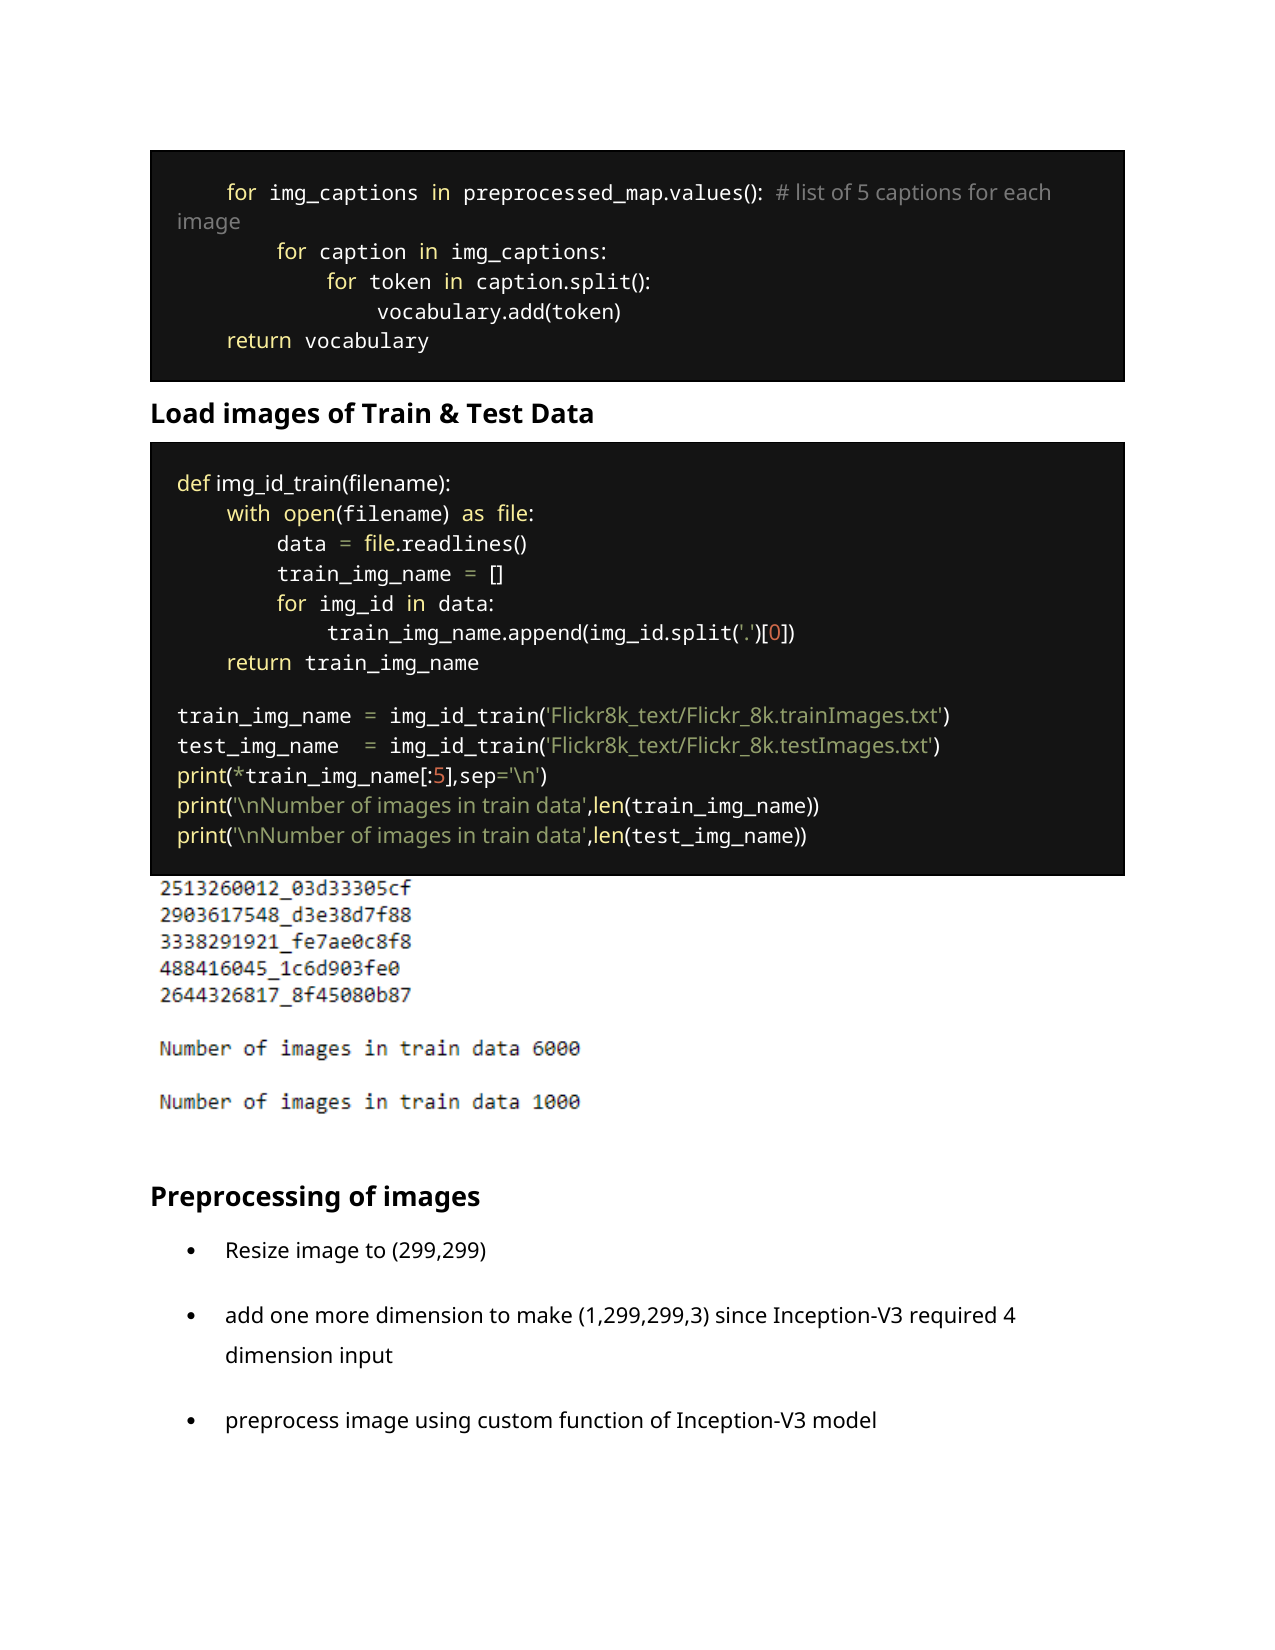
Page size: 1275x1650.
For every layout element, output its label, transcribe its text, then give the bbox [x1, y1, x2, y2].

text for caption in img_captions: [152, 209, 1123, 239]
subtitle Load images of Train & Test Data [150, 394, 1125, 431]
text vocabulary.add(token) [152, 269, 1123, 299]
text train_img_name = [] [152, 531, 1123, 561]
text def img_id_train(filename): [152, 443, 1123, 472]
list Resize image to (299,299) [187, 1225, 1125, 1265]
text return train_img_name [152, 621, 1123, 650]
text with open(filename) as file: [152, 472, 1123, 501]
text train_img_name = img_id_train('Flickr8k_text/Flickr_8k.trainImages.txt') [152, 674, 1123, 704]
text train_img_name.append(img_id.split('.')[0]) [152, 591, 1123, 621]
text print('\nNumber of images in train data',len(train_img_name)) [152, 763, 1123, 793]
text return vocabulary [152, 299, 1123, 380]
text print('\nNumber of images in train data',len(test_img_name)) [152, 793, 1123, 874]
text for img_id in data: [152, 561, 1123, 591]
subtitle Preprocessing of images [150, 1178, 1125, 1215]
list preprocess image using custom function of Inception-V3 model [187, 1395, 1125, 1435]
list add one more dimension to make (1,299,299,3) since Inception-V3 required 4 dimension input [187, 1290, 1125, 1370]
text data = file.readlines() [152, 501, 1123, 531]
text for token in caption.split(): [152, 239, 1123, 269]
text print(*train_img_name[:5],sep='\n') [152, 733, 1123, 763]
text for img_captions in preprocessed_map.values(): # list of 5 captions for each image [152, 152, 1123, 209]
text test_img_name = img_id_train('Flickr8k_text/Flickr_8k.testImages.txt') [152, 704, 1123, 733]
